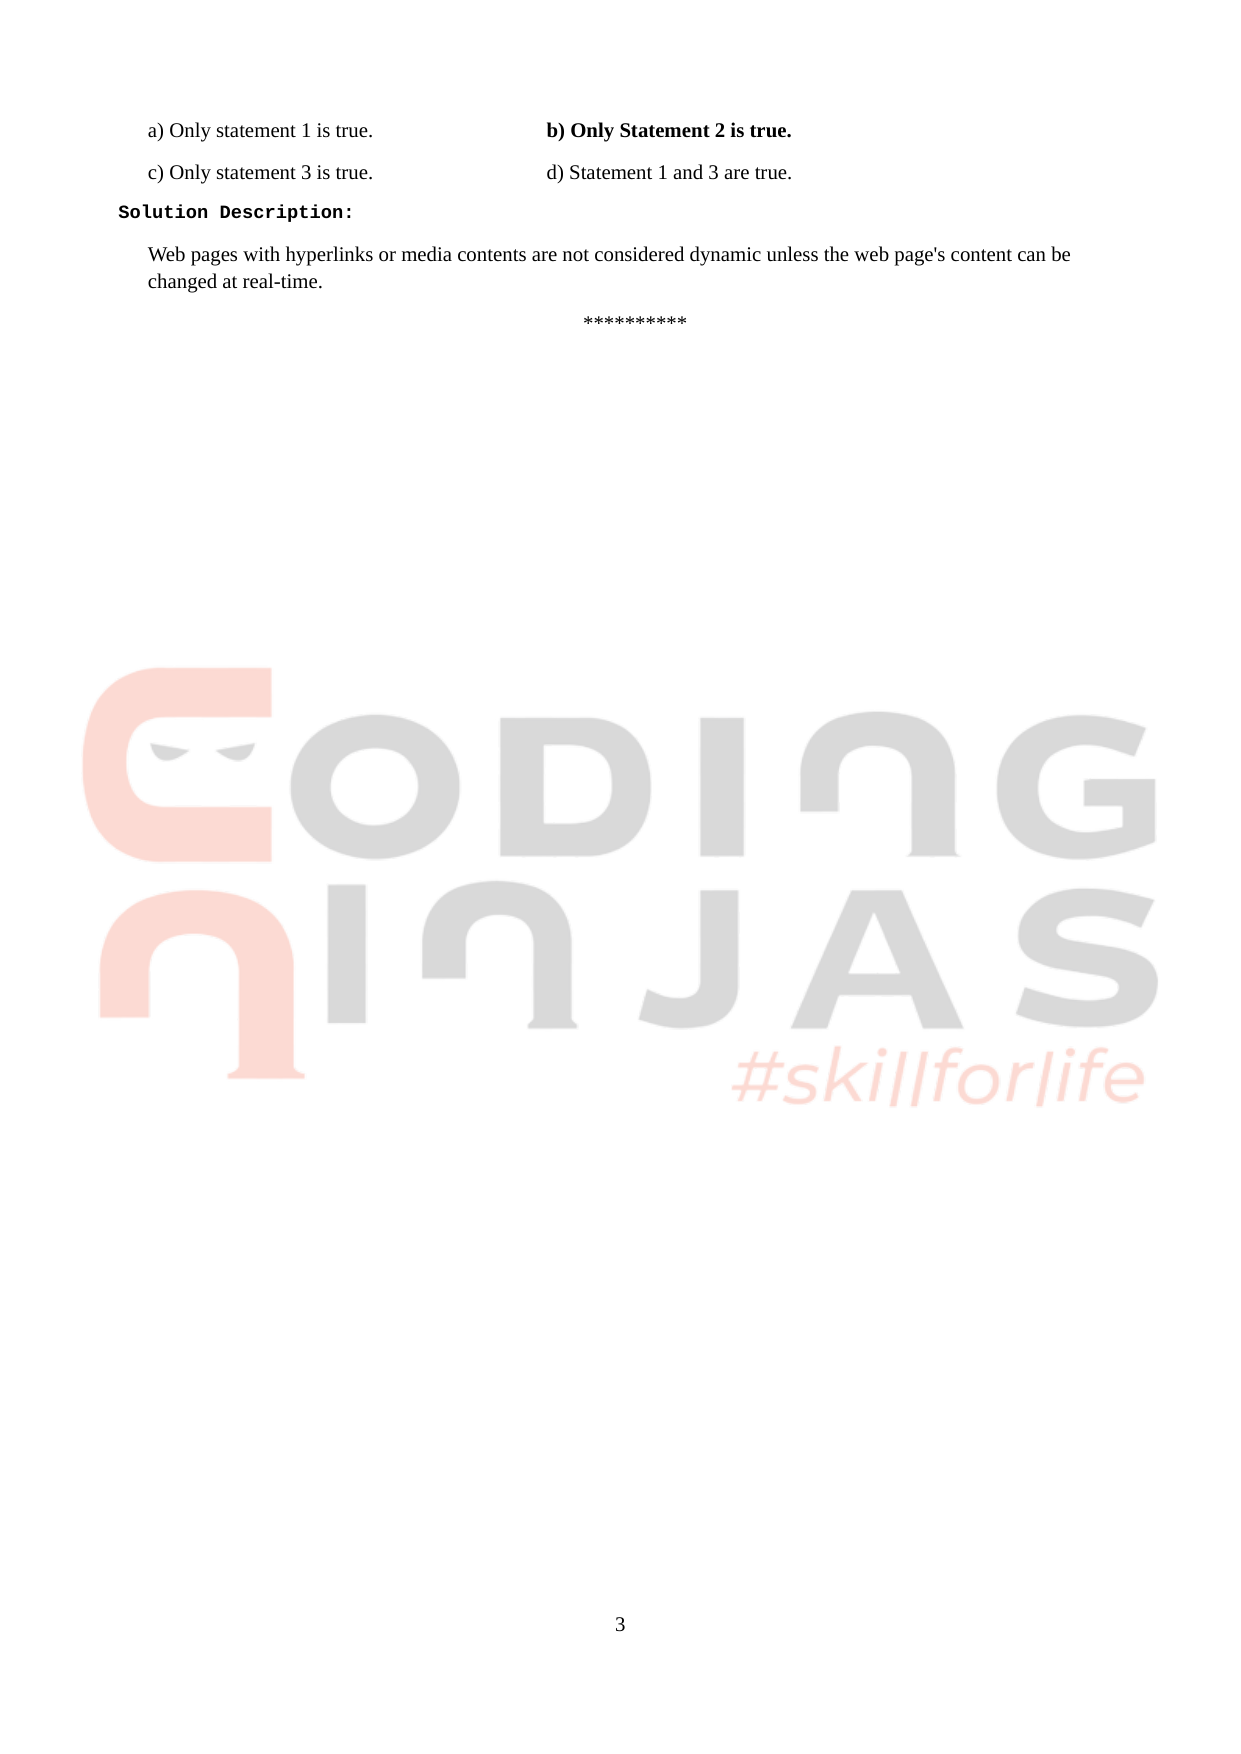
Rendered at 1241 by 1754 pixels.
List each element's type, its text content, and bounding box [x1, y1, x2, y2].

text Web pages with hyperlinks or media contents are not considered dynamic unless the web page's content can be changed at real-time. [148, 241, 1122, 293]
text ********** [148, 311, 1122, 335]
text Solution Description: [118, 202, 1122, 224]
text c) Only statement 3 is true. d) Statement 1 and 3 are true. [148, 160, 1122, 184]
text a) Only statement 1 is true. b) Only Statement 2 is true. [148, 118, 1122, 142]
